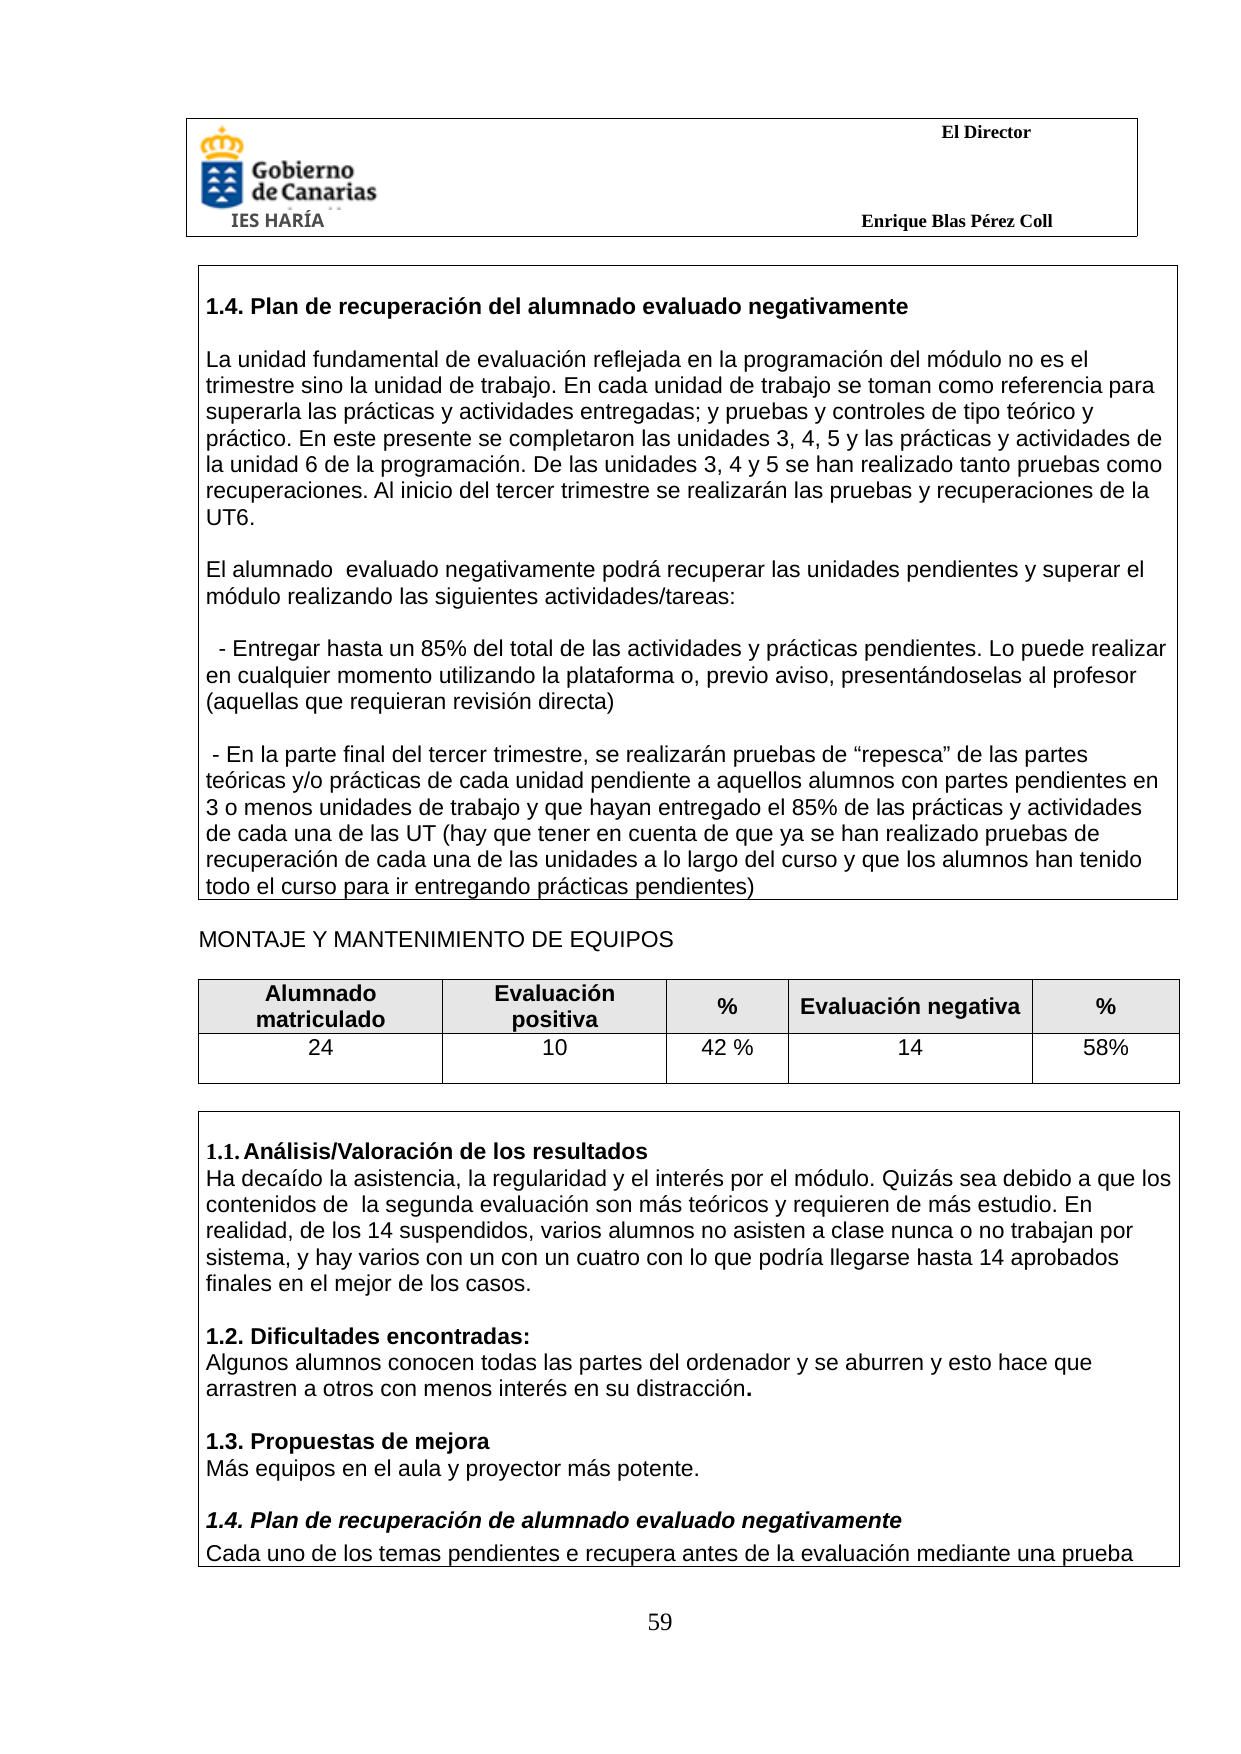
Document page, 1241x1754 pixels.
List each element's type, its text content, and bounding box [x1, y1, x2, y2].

table_header Análisis/Valoración de los resultados Ha decaído la asistencia, la regularidad y el interés por el módulo. Quizás sea debido a que los contenidos de la segunda evaluación son más teóricos y requieren de más estudio. En realidad, de los 14 suspendidos, varios alumnos no asisten a clase nunca o no trabajan por sistema, y hay varios con un con un cuatro con lo que podría llegarse hasta 14 aprobados finales en el mejor de los casos. 1.2. Dificultades encontradas: Algunos alumnos conocen todas las partes del ordenador y se aburren y esto hace que arrastren a otros con menos interés en su distracción. 1.3. Propuestas de mejora Más equipos en el aula y proyector más potente. 1.4. Plan de recuperación de alumnado evaluado negativamente Cada uno de los temas pendientes e recupera antes de la evaluación mediante una prueba [199, 1112, 1179, 1566]
table_header % [1033, 980, 1179, 1033]
table_header Evaluación negativa [789, 980, 1032, 1033]
table_cell 10 [443, 1034, 666, 1083]
text MONTAJE Y MANTENIMIENTO DE EQUIPOS [198, 926, 1121, 953]
table_header Evaluación positiva [443, 980, 666, 1033]
table_header 1.4. Plan de recuperación del alumnado evaluado negativamente La unidad fundamental de evaluación reflejada en la programación del módulo no es el trimestre sino la unidad de trabajo. En cada unidad de trabajo se toman como referencia para superarla las prácticas y actividades entregadas; y pruebas y controles de tipo teórico y práctico. En este presente se completaron las unidades 3, 4, 5 y las prácticas y actividades de la unidad 6 de la programación. De las unidades 3, 4 y 5 se han realizado tanto pruebas como recuperaciones. Al inicio del tercer trimestre se realizarán las pruebas y recuperaciones de la UT6. El alumnado evaluado negativamente podrá recuperar las unidades pendientes y superar el módulo realizando las siguientes actividades/tareas: - Entregar hasta un 85% del total de las actividades y prácticas pendientes. Lo puede realizar en cualquier momento utilizando la plataforma o, previo aviso, presentándoselas al profesor (aquellas que requieran revisión directa) - En la parte final del tercer trimestre, se realizarán pruebas de “repesca” de las partes teóricas y/o prácticas de cada unidad pendiente a aquellos alumnos con partes pendientes en 3 o menos unidades de trabajo y que hayan entregado el 85% de las prácticas y actividades de cada una de las UT (hay que tener en cuenta de que ya se han realizado pruebas de recuperación de cada una de las unidades a lo largo del curso y que los alumnos han tenido todo el curso para ir entregando prácticas pendientes) [199, 266, 1177, 899]
table_cell 24 [199, 1034, 442, 1083]
table_header Alumnado matriculado [199, 980, 442, 1033]
table_cell 14 [789, 1034, 1032, 1083]
picture [195, 123, 381, 210]
table_cell 42 % [667, 1034, 788, 1083]
table_cell 58% [1033, 1034, 1179, 1083]
table_header % [667, 980, 788, 1033]
